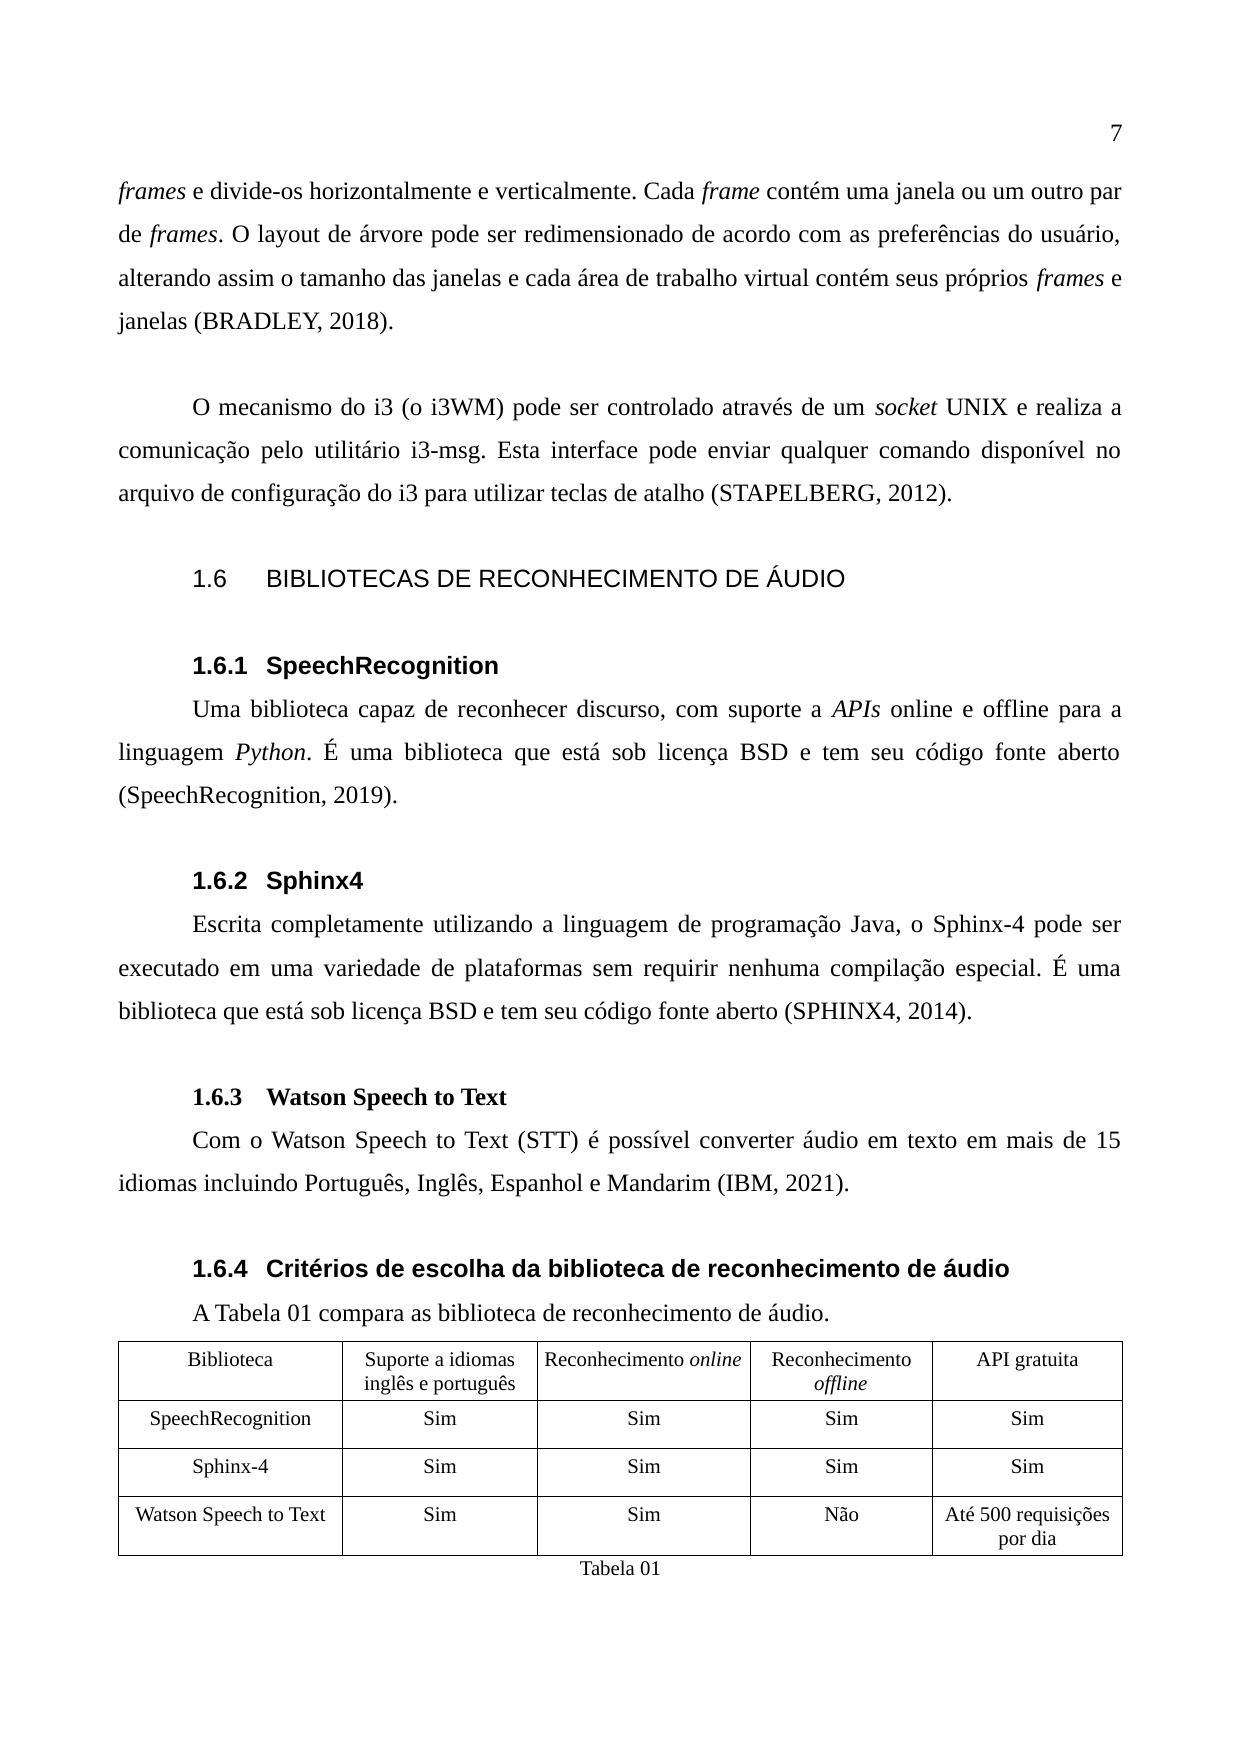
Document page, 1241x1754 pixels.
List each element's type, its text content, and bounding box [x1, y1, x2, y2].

text Tabela 01 [118, 1556, 1122, 1579]
table_header API gratuita [933, 1342, 1122, 1400]
table_cell Sim [538, 1401, 750, 1448]
text Com o Watson Speech to Text (STT) é possível converter áudio em texto em mais de 15 idiomas incluindo Português, Inglês, Espanhol e Mandarim (IBM, 2021). [118, 1125, 1122, 1197]
table_cell Não [751, 1497, 932, 1555]
subtitle Sphinx4 [118, 866, 1122, 895]
subtitle Bibliotecas de reconhecimento de áudio [118, 564, 1122, 593]
table_header Reconhecimento offline [751, 1342, 932, 1400]
table_cell Sim [933, 1401, 1122, 1448]
text O mecanismo do i3 (o i3WM) pode ser controlado através de um socket UNIX e realiza a comunicação pelo utilitário i3-msg. Esta interface pode enviar qualquer comando disponível no arquivo de configuração do i3 para utilizar teclas de atalho (STAPELBERG, 2012). [118, 392, 1122, 507]
table_cell Sim [751, 1401, 932, 1448]
table_header Biblioteca [119, 1342, 342, 1400]
text Escrita completamente utilizando a linguagem de programação Java, o Sphinx-4 pode ser executado em uma variedade de plataformas sem requirir nenhuma compilação especial. É uma biblioteca que está sob licença BSD e tem seu código fonte aberto (SPHINX4, 2014). [118, 909, 1122, 1024]
table_cell Sim [343, 1401, 537, 1448]
table_cell Sim [343, 1497, 537, 1555]
table_cell Sim [933, 1449, 1122, 1496]
subtitle SpeechRecognition [118, 651, 1122, 679]
subtitle Watson Speech to Text [118, 1082, 1122, 1111]
text A Tabela 01 compara as biblioteca de reconhecimento de áudio. [118, 1298, 1122, 1326]
table_header Suporte a idiomas inglês e português [343, 1342, 537, 1400]
table_cell Sim [538, 1449, 750, 1496]
table_cell SpeechRecognition [119, 1401, 342, 1448]
table_cell Watson Speech to Text [119, 1497, 342, 1555]
table_cell Sphinx-4 [119, 1449, 342, 1496]
text Uma biblioteca capaz de reconhecer discurso, com suporte a APIs online e offline para a linguagem Python. É uma biblioteca que está sob licença BSD e tem seu código fonte aberto (SpeechRecognition, 2019). [118, 694, 1122, 809]
text frames e divide-os horizontalmente e verticalmente. Cada frame contém uma janela ou um outro par de frames. O layout de árvore pode ser redimensionado de acordo com as preferências do usuário, alterando assim o tamanho das janelas e cada área de trabalho virtual contém seus próprios frames e janelas (BRADLEY, 2018). [118, 176, 1122, 334]
subtitle Critérios de escolha da biblioteca de reconhecimento de áudio [118, 1254, 1122, 1283]
table_cell Sim [538, 1497, 750, 1555]
table_header Reconhecimento online [538, 1342, 750, 1400]
table_cell Sim [751, 1449, 932, 1496]
table_cell Até 500 requisições por dia [933, 1497, 1122, 1555]
table_cell Sim [343, 1449, 537, 1496]
